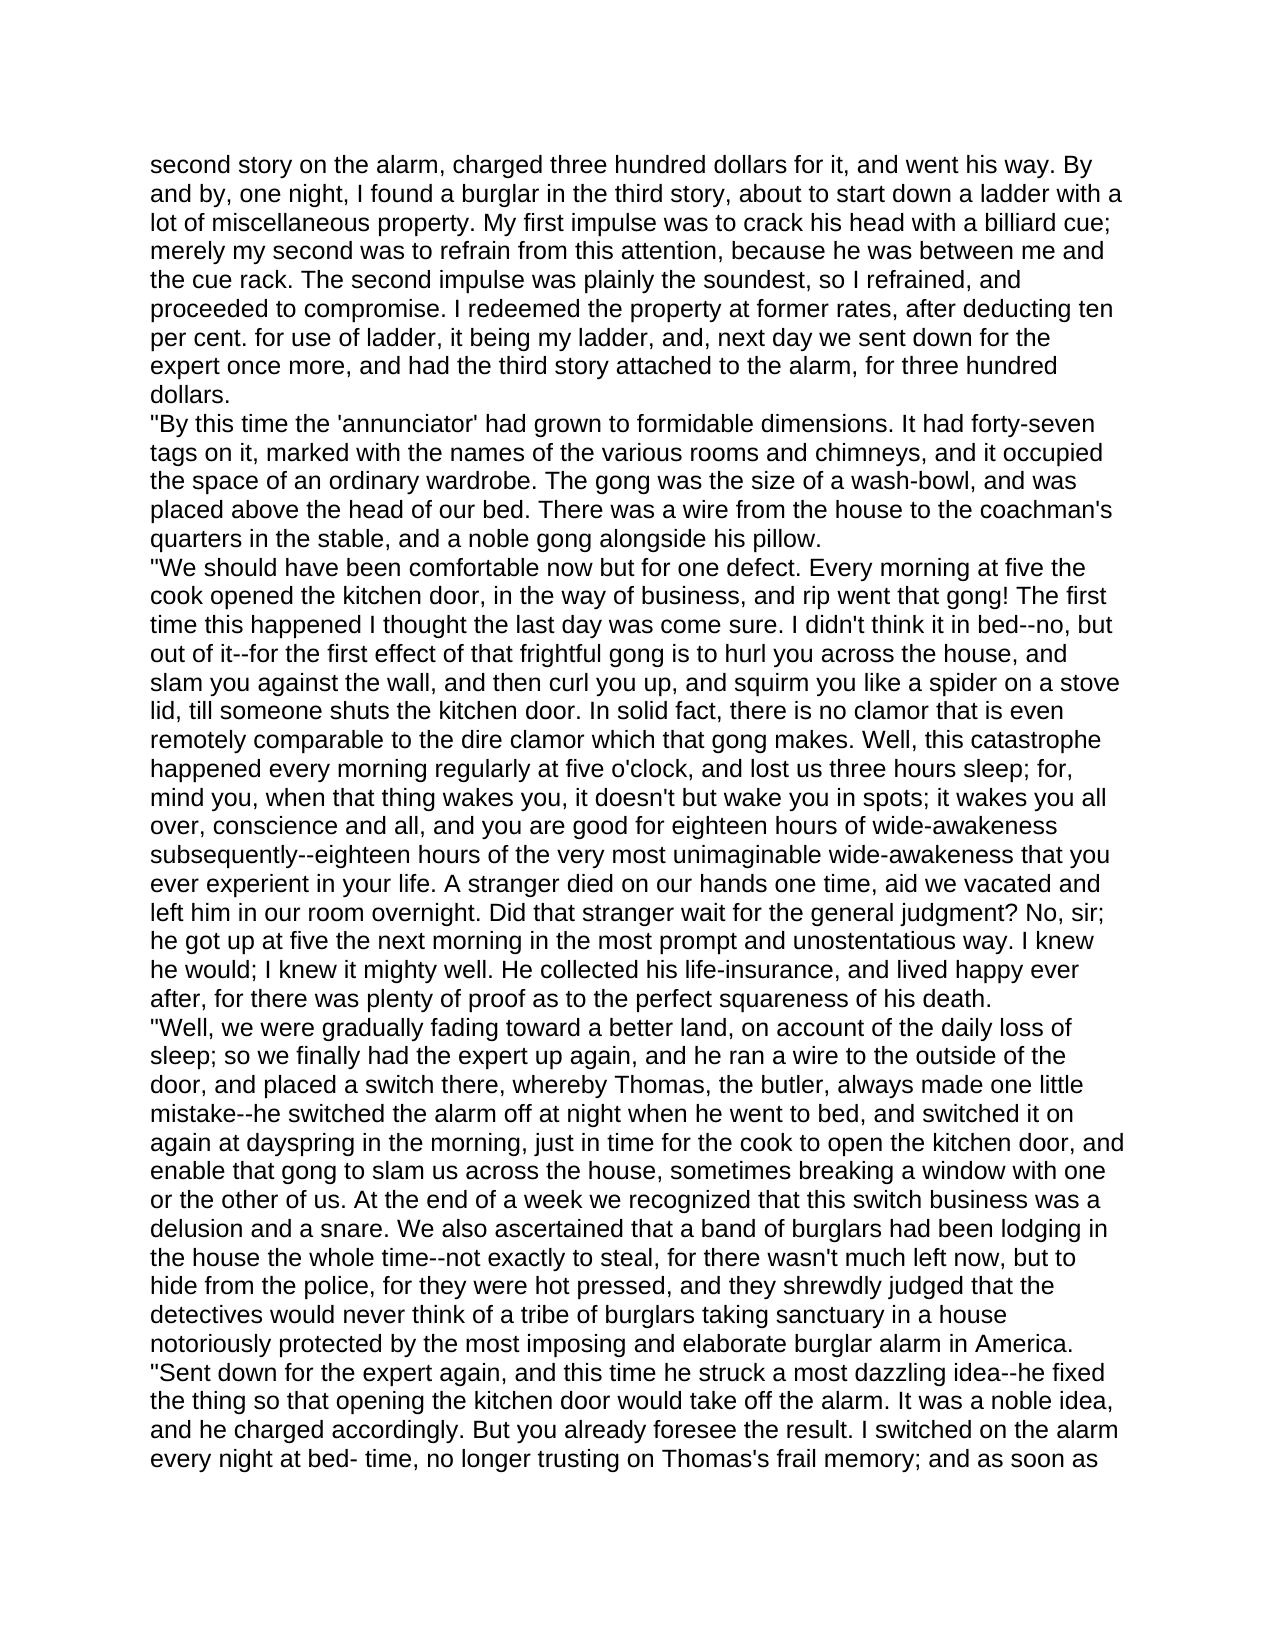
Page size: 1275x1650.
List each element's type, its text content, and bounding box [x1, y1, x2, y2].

text "Well, we were gradually fading toward a better land, on account of the daily loss of sleep; so we finally had the expert up again, and he ran a wire to the outside of the door, and placed a switch there, whereby Thomas, the butler, always made one little mistake--he switched the alarm off at night when he went to bed, and switched it on again at dayspring in the morning, just in time for the cook to open the kitchen door, and enable that gong to slam us across the house, sometimes breaking a window with one or the other of us. At the end of a week we recognized that this switch business was a delusion and a snare. We also ascertained that a band of burglars had been lodging in the house the whole time--not exactly to steal, for there wasn't much left now, but to hide from the police, for they were hot pressed, and they shrewdly judged that the detectives would never think of a tribe of burglars taking sanctuary in a house notoriously protected by the most imposing and elaborate burglar alarm in America. [150, 1012, 1125, 1357]
text "Sent down for the expert again, and this time he struck a most dazzling idea--he fixed the thing so that opening the kitchen door would take off the alarm. It was a noble idea, and he charged accordingly. But you already foresee the result. I switched on the alarm every night at bed- time, no longer trusting on Thomas's frail memory; and as soon as [150, 1357, 1125, 1472]
text "We should have been comfortable now but for one defect. Every morning at five the cook opened the kitchen door, in the way of business, and rip went that gong! The first time this happened I thought the last day was come sure. I didn't think it in bed--no, but out of it--for the first effect of that frightful gong is to hurl you across the house, and slam you against the wall, and then curl you up, and squirm you like a spider on a stove lid, till someone shuts the kitchen door. In solid fact, there is no clamor that is even remotely comparable to the dire clamor which that gong makes. Well, this catastrophe happened every morning regularly at five o'clock, and lost us three hours sleep; for, mind you, when that thing wakes you, it doesn't but wake you in spots; it wakes you all over, conscience and all, and you are good for eighteen hours of wide-awakeness subsequently--eighteen hours of the very most unimaginable wide-awakeness that you ever experient in your life. A stranger died on our hands one time, aid we vacated and left him in our room overnight. Did that stranger wait for the general judgment? No, sir; he got up at five the next morning in the most prompt and unostentatious way. I knew he would; I knew it mighty well. He collected his life-insurance, and lived happy ever after, for there was plenty of proof as to the perfect squareness of his death. [150, 552, 1125, 1012]
text second story on the alarm, charged three hundred dollars for it, and went his way. By and by, one night, I found a burglar in the third story, about to start down a ladder with a lot of miscellaneous property. My first impulse was to crack his head with a billiard cue; merely my second was to refrain from this attention, because he was between me and the cue rack. The second impulse was plainly the soundest, so I refrained, and proceeded to compromise. I redeemed the property at former rates, after deducting ten per cent. for use of ladder, it being my ladder, and, next day we sent down for the expert once more, and had the third story attached to the alarm, for three hundred dollars. [150, 150, 1125, 409]
text "By this time the 'annunciator' had grown to formidable dimensions. It had forty-seven tags on it, marked with the names of the various rooms and chimneys, and it occupied the space of an ordinary wardrobe. The gong was the size of a wash-bowl, and was placed above the head of our bed. There was a wire from the house to the coachman's quarters in the stable, and a noble gong alongside his pillow. [150, 409, 1125, 552]
